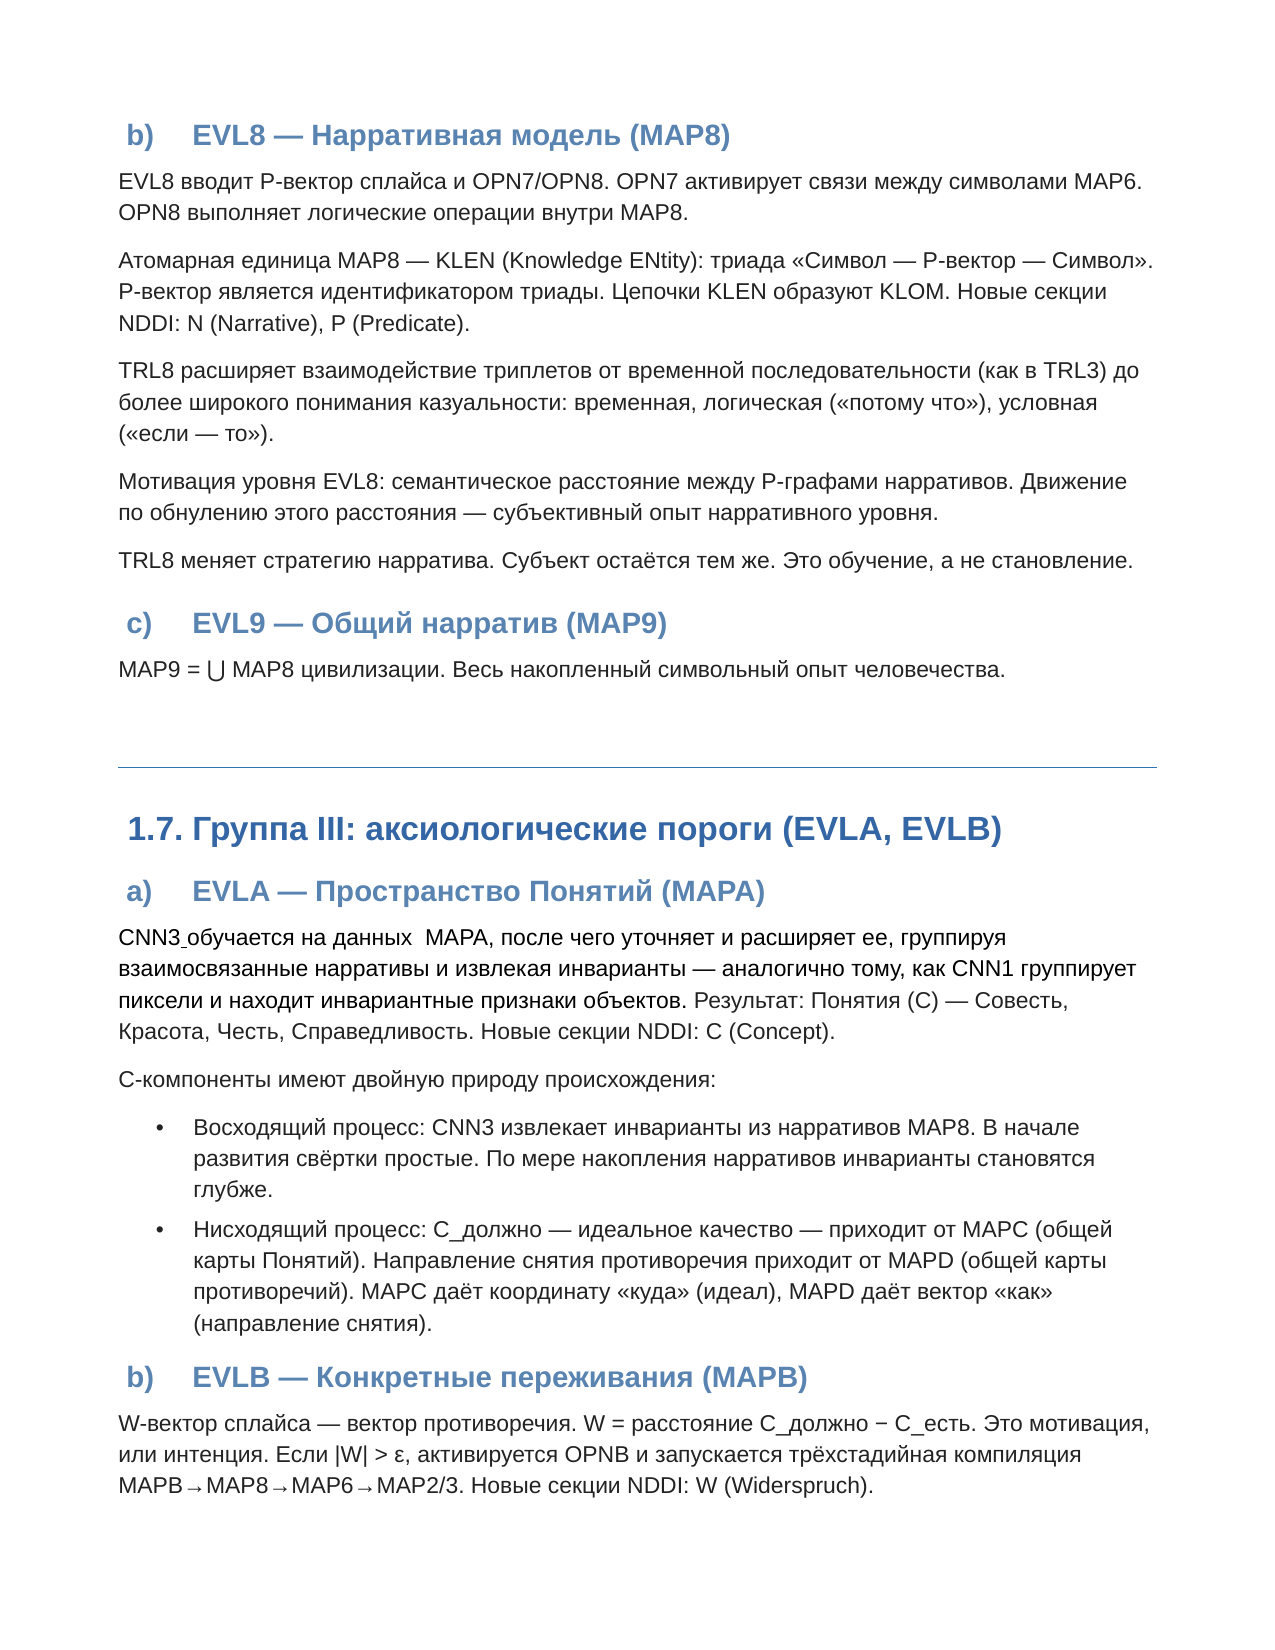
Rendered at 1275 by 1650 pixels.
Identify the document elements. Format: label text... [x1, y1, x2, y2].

text CNN3 обучается на данных MAPA, после чего уточняет и расширяет ее, группируя взаимосвязанные нарративы и извлекая инварианты — аналогично тому, как CNN1 группирует пиксели и находит инвариантные признаки объектов. Результат: Понятия (C) — Совесть, Красота, Честь, Справедливость. Новые секции NDDI: C (Concept). [118, 921, 1157, 1046]
subtitle EVL8 — Нарративная модель (MAP8) [118, 118, 1157, 152]
text TRL8 расширяет взаимодействие триплетов от временной последовательности (как в TRL3) до более широкого понимания казуальности: временная, логическая («потому что»), условная («если — то»). [118, 354, 1157, 448]
text MAP9 = ⋃ MAP8 цивилизации. Весь накопленный символьный опыт человечества. [118, 652, 1157, 683]
subtitle EVL9 — Общий нарратив (MAP9) [118, 606, 1157, 640]
text EVL8 вводит P-вектор сплайса и OPN7/OPN8. OPN7 активирует связи между символами MAP6. OPN8 выполняет логические операции внутри MAP8. [118, 164, 1157, 227]
text Атомарная единица MAP8 — KLEN (Knowledge ENtity): триада «Символ — P-вектор — Символ». P-вектор является идентификатором триады. Цепочки KLEN образуют KLOM. Новые секции NDDI: N (Narrative), P (Predicate). [118, 243, 1157, 337]
text Мотивация уровня EVL8: семантическое расстояние между P-графами нарративов. Движение по обнулению этого расстояния — субъективный опыт нарративного уровня. [118, 464, 1157, 527]
subtitle EVLB — Конкретные переживания (MAPB) [118, 1360, 1157, 1394]
list Нисходящий процесс: C_должно — идеальное качество — приходит от MAPC (общей карты Понятий). Направление снятия противоречия приходит от MAPD (общей карты противоречий). MAPC даёт координату «куда» (идеал), MAPD даёт вектор «как» (направление снятия). [156, 1212, 1157, 1337]
text TRL8 меняет стратегию нарратива. Субъект остаётся тем же. Это обучение, а не становление. [118, 543, 1157, 575]
subtitle Группа III: аксиологические пороги (EVLA, EVLB) [118, 809, 1157, 847]
text C-компоненты имеют двойную природу происхождения: [118, 1062, 1157, 1093]
text W-вектор сплайса — вектор противоречия. W = расстояние C_должно − C_есть. Это мотивация, или интенция. Если |W| > ε, активируется OPNB и запускается трёхстадийная компиляция MAPB→MAP8→MAP6→MAP2/3. Новые секции NDDI: W (Widerspruch). [118, 1406, 1157, 1500]
subtitle EVLA — Пространство Понятий (MAPA) [118, 874, 1157, 908]
list Восходящий процесс: CNN3 извлекает инварианты из нарративов MAP8. В начале развития свёртки простые. По мере накопления нарративов инварианты становятся глубже. [156, 1110, 1157, 1204]
